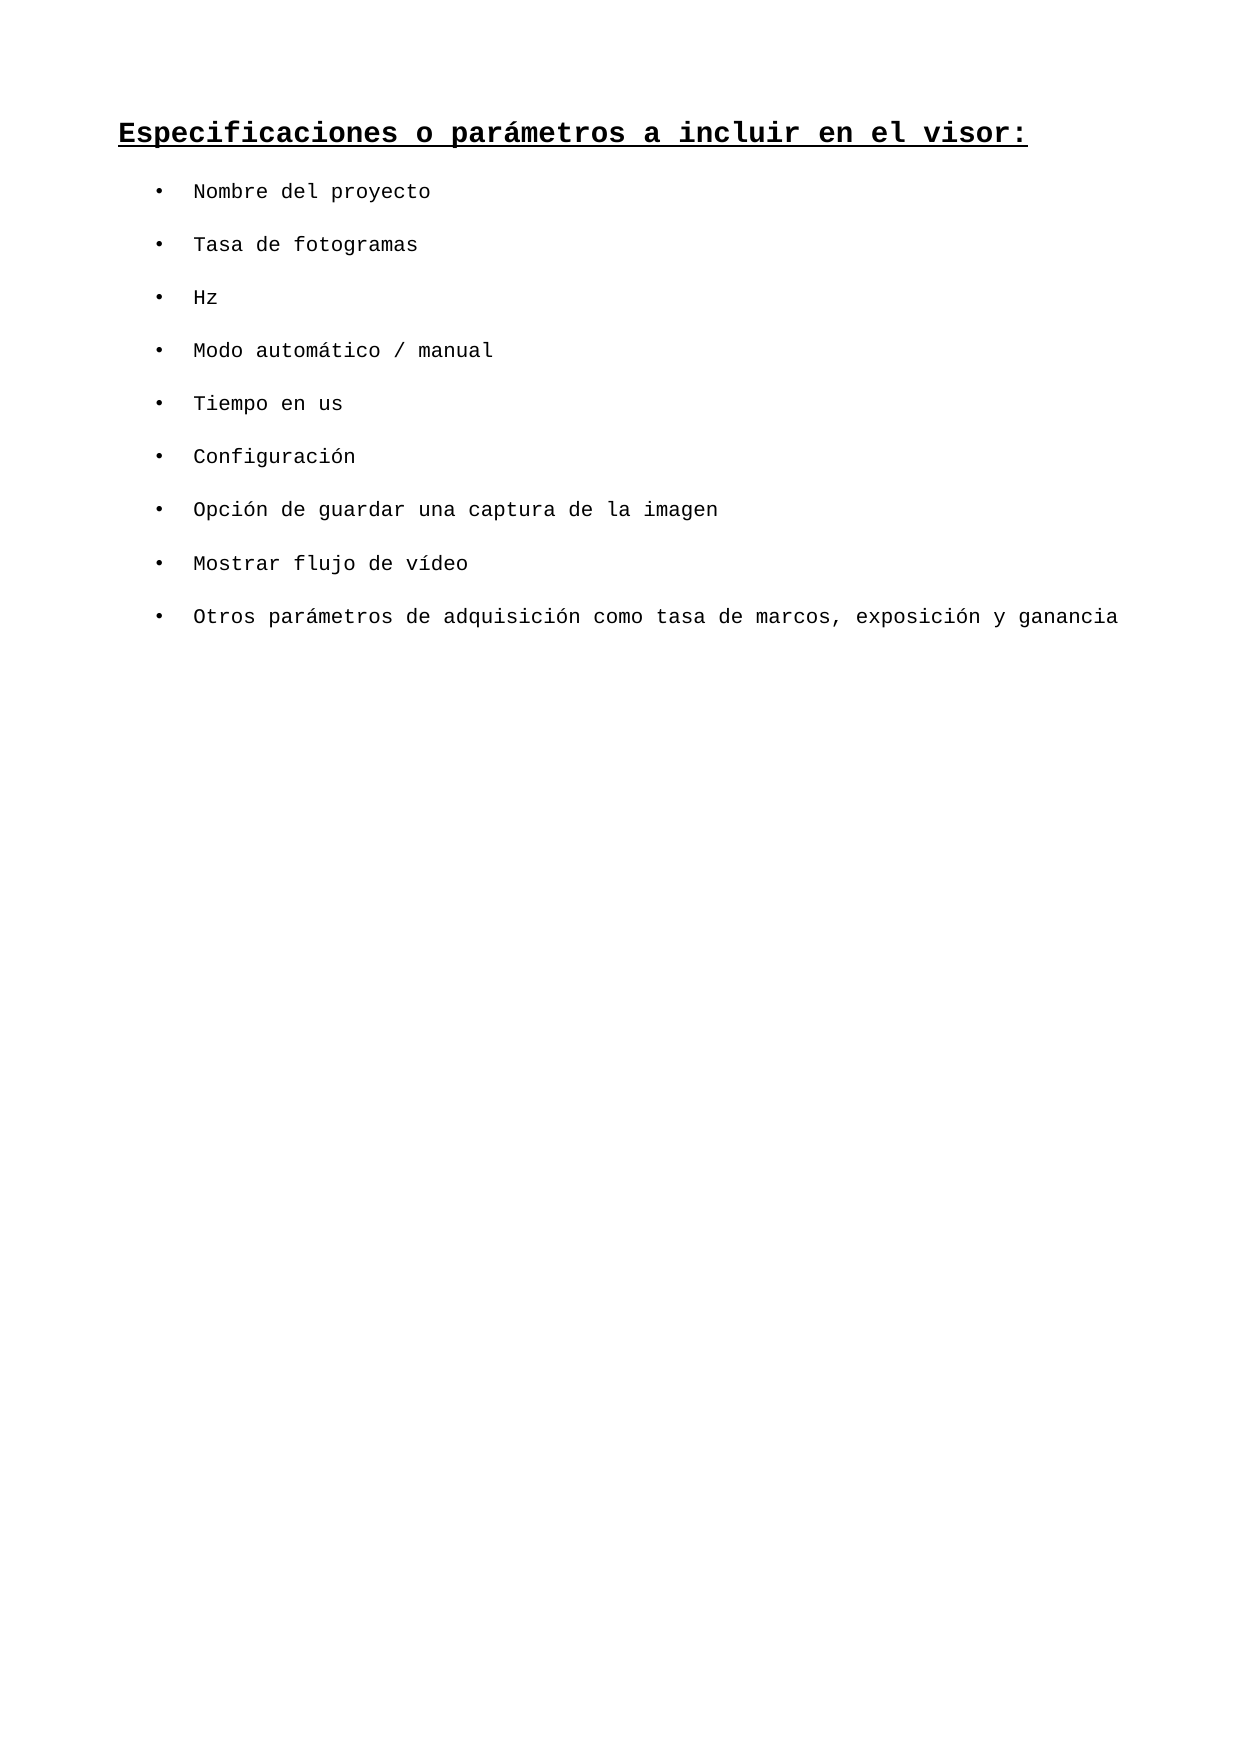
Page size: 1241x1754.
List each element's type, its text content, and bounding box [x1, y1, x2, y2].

list Tasa de fotogramas [156, 234, 1122, 257]
list Tiempo en us [156, 393, 1122, 417]
list Nombre del proyecto [156, 181, 1122, 204]
list Configuración [156, 446, 1122, 470]
list Mostrar flujo de vídeo [156, 552, 1122, 576]
list Otros parámetros de adquisición como tasa de marcos, exposición y ganancia [156, 606, 1122, 629]
list Modo automático / manual [156, 340, 1122, 364]
list Hz [156, 287, 1122, 311]
text Especificaciones o parámetros a incluir en el visor: [118, 118, 1122, 151]
list Opción de guardar una captura de la imagen [156, 499, 1122, 523]
